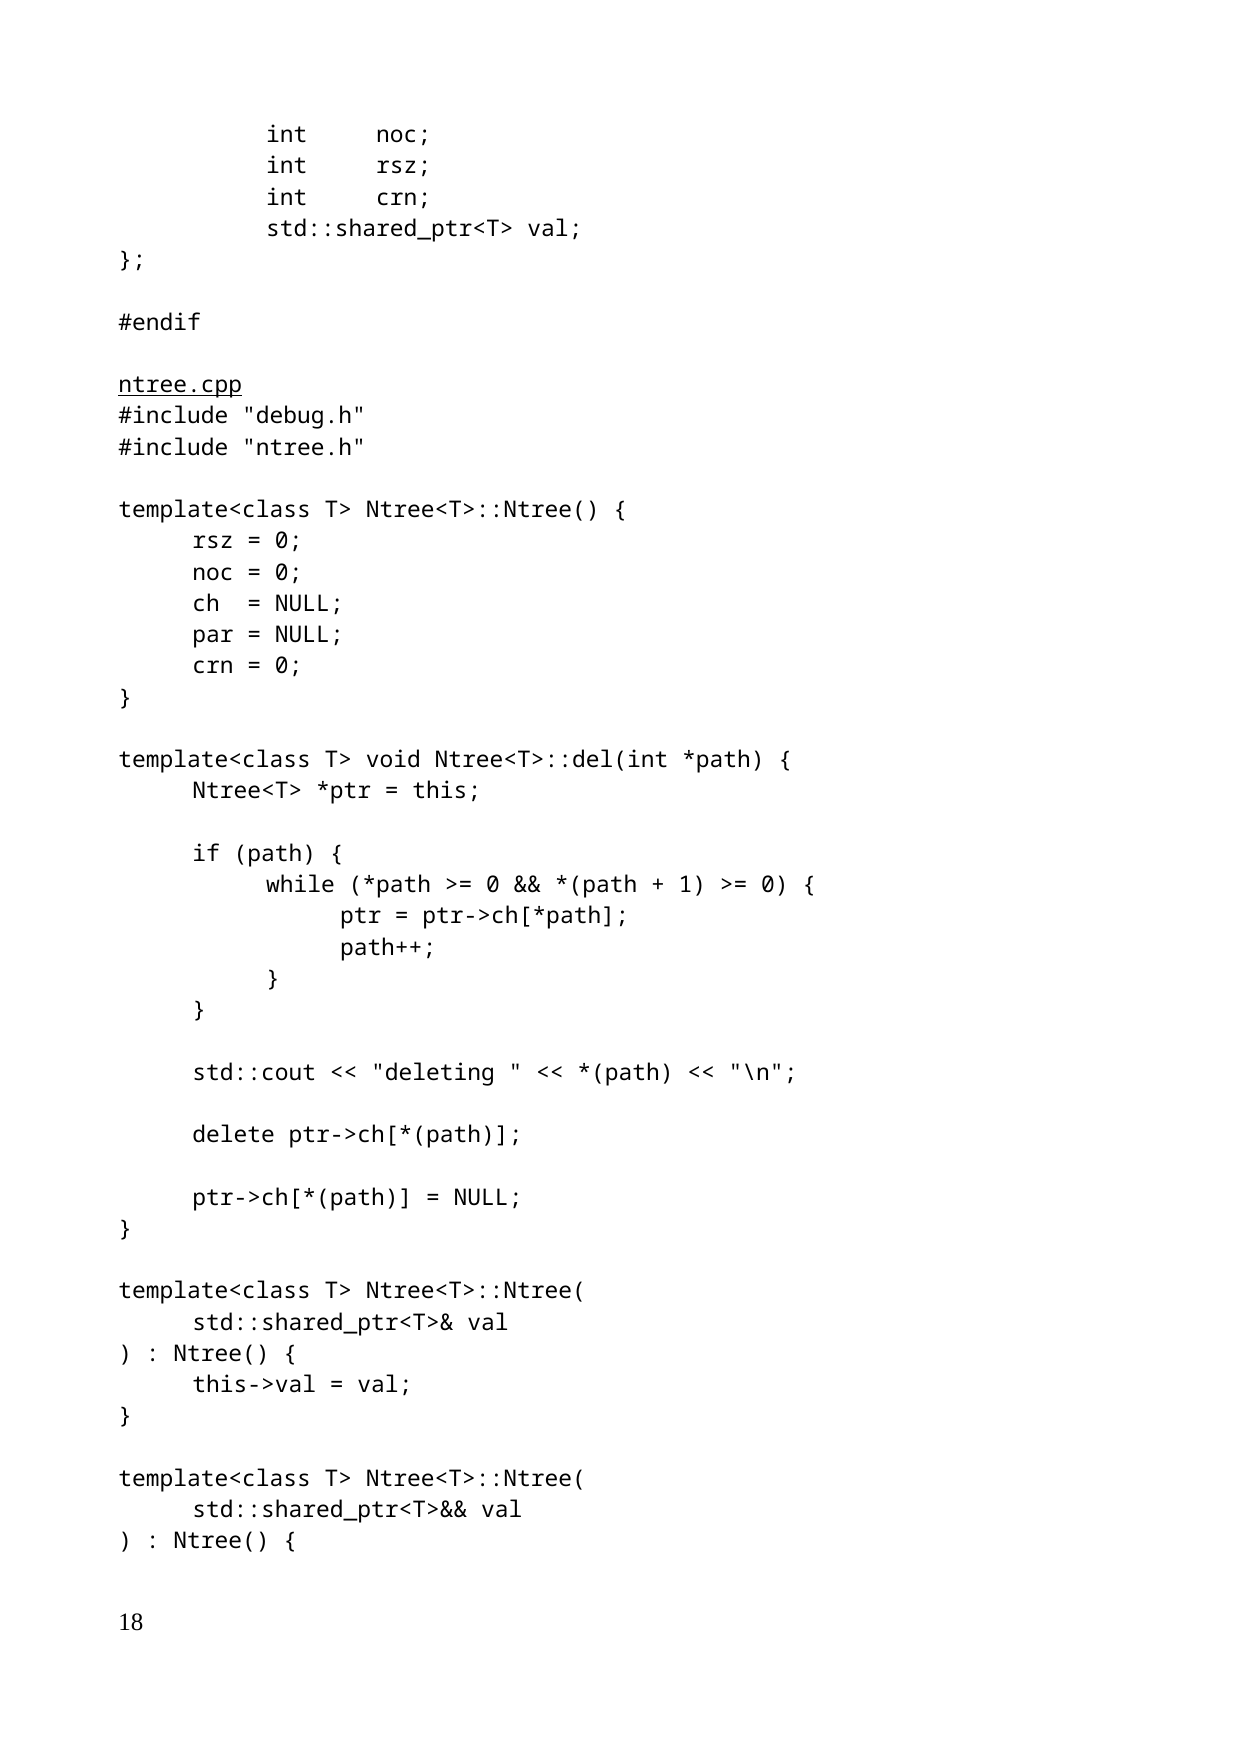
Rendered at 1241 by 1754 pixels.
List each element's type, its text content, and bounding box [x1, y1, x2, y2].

text par = NULL; [118, 618, 1122, 649]
text } [118, 681, 1122, 712]
text std::shared_ptr<T> val; [118, 212, 1122, 243]
text rsz = 0; [118, 524, 1122, 556]
text Ntree<T> *ptr = this; [118, 774, 1122, 806]
text template<class T> void Ntree<T>::del(int *path) { [118, 743, 1122, 774]
text } [118, 1399, 1122, 1431]
text ch = NULL; [118, 587, 1122, 618]
text } [118, 993, 1122, 1024]
text path++; [118, 931, 1122, 962]
text if (path) { [118, 837, 1122, 868]
text ) : Ntree() { [118, 1337, 1122, 1368]
text while (*path >= 0 && *(path + 1) >= 0) { [118, 868, 1122, 899]
text std::cout << "deleting " << *(path) << "\n"; [118, 1056, 1122, 1087]
text template<class T> Ntree<T>::Ntree() { [118, 493, 1122, 524]
text ) : Ntree() { [118, 1524, 1122, 1556]
text int noc; [118, 118, 1122, 149]
text template<class T> Ntree<T>::Ntree( [118, 1462, 1122, 1493]
text crn = 0; [118, 649, 1122, 681]
text noc = 0; [118, 556, 1122, 587]
text } [118, 1212, 1122, 1243]
text #include "ntree.h" [118, 431, 1122, 462]
text int rsz; [118, 149, 1122, 181]
text ptr->ch[*(path)] = NULL; [118, 1181, 1122, 1212]
text } [118, 962, 1122, 993]
text std::shared_ptr<T>& val [118, 1306, 1122, 1337]
text #endif [118, 306, 1122, 337]
text std::shared_ptr<T>&& val [118, 1493, 1122, 1524]
text template<class T> Ntree<T>::Ntree( [118, 1274, 1122, 1306]
text }; [118, 243, 1122, 274]
text delete ptr->ch[*(path)]; [118, 1118, 1122, 1149]
text this->val = val; [118, 1368, 1122, 1399]
text ptr = ptr->ch[*path]; [118, 899, 1122, 931]
text int crn; [118, 181, 1122, 212]
text #include "debug.h" [118, 399, 1122, 431]
text ntree.cpp [118, 368, 1122, 399]
